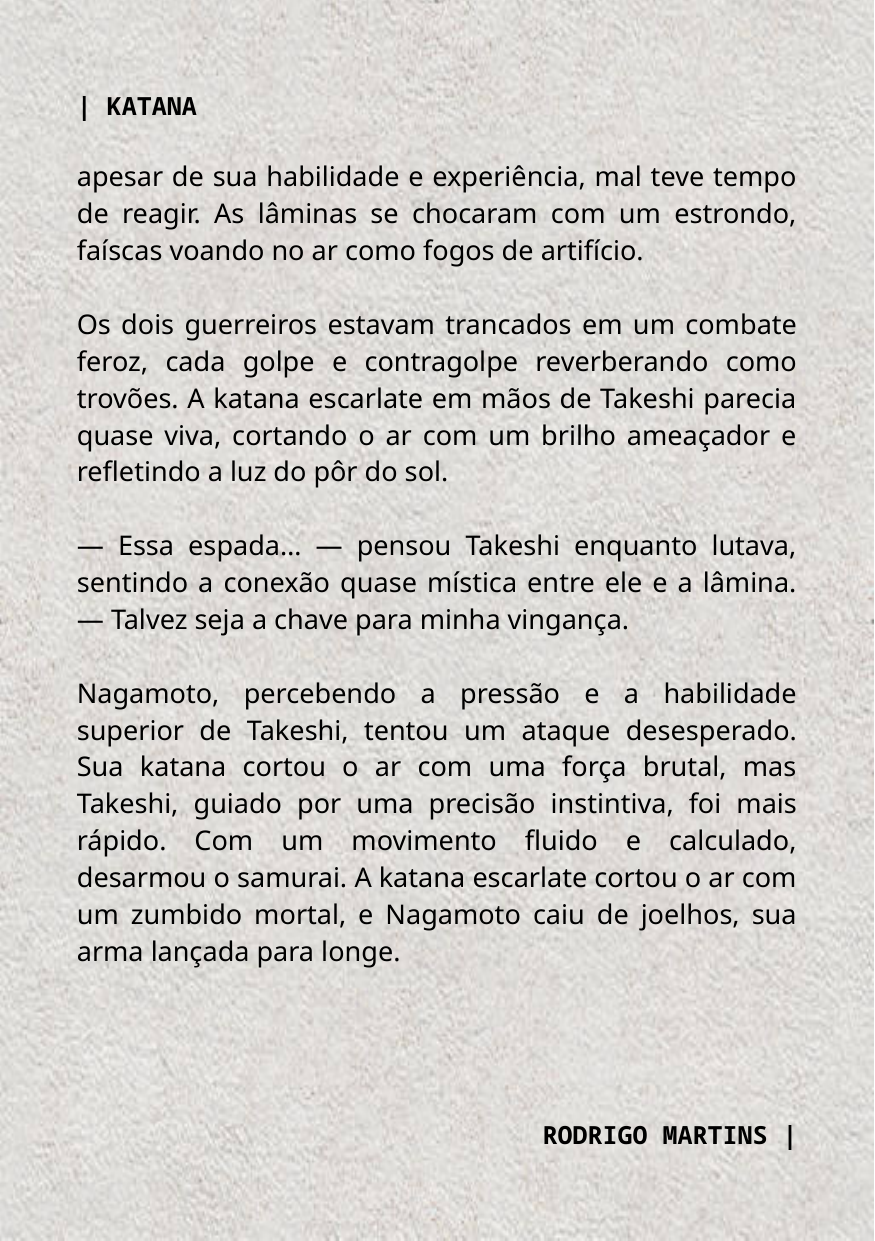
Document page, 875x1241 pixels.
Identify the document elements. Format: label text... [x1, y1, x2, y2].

text Os dois guerreiros estavam trancados em um combate feroz, cada golpe e contragolpe reverberando como trovões. A katana escarlate em mãos de Takeshi parecia quase viva, cortando o ar com um brilho ameaçador e refletindo a luz do pôr do sol. [74, 305, 800, 490]
text Nagamoto, percebendo a pressão e a habilidade superior de Takeshi, tentou um ataque desesperado. Sua katana cortou o ar com uma força brutal, mas Takeshi, guiado por uma precisão instintiva, foi mais rápido. Com um movimento fluido e calculado, desarmou o samurai. A katana escarlate cortou o ar com um zumbido mortal, e Nagamoto caiu de joelhos, sua arma lançada para longe. [74, 674, 800, 969]
text apesar de sua habilidade e experiência, mal teve tempo de reagir. As lâminas se chocaram com um estrondo, faíscas voando no ar como fogos de artifício. [74, 155, 800, 268]
text — Essa espada… — pensou Takeshi enquanto lutava, sentindo a conexão quase mística entre ele e a lâmina. — Talvez seja a chave para minha vingança. [74, 527, 800, 637]
picture [0, 0, 874, 1241]
